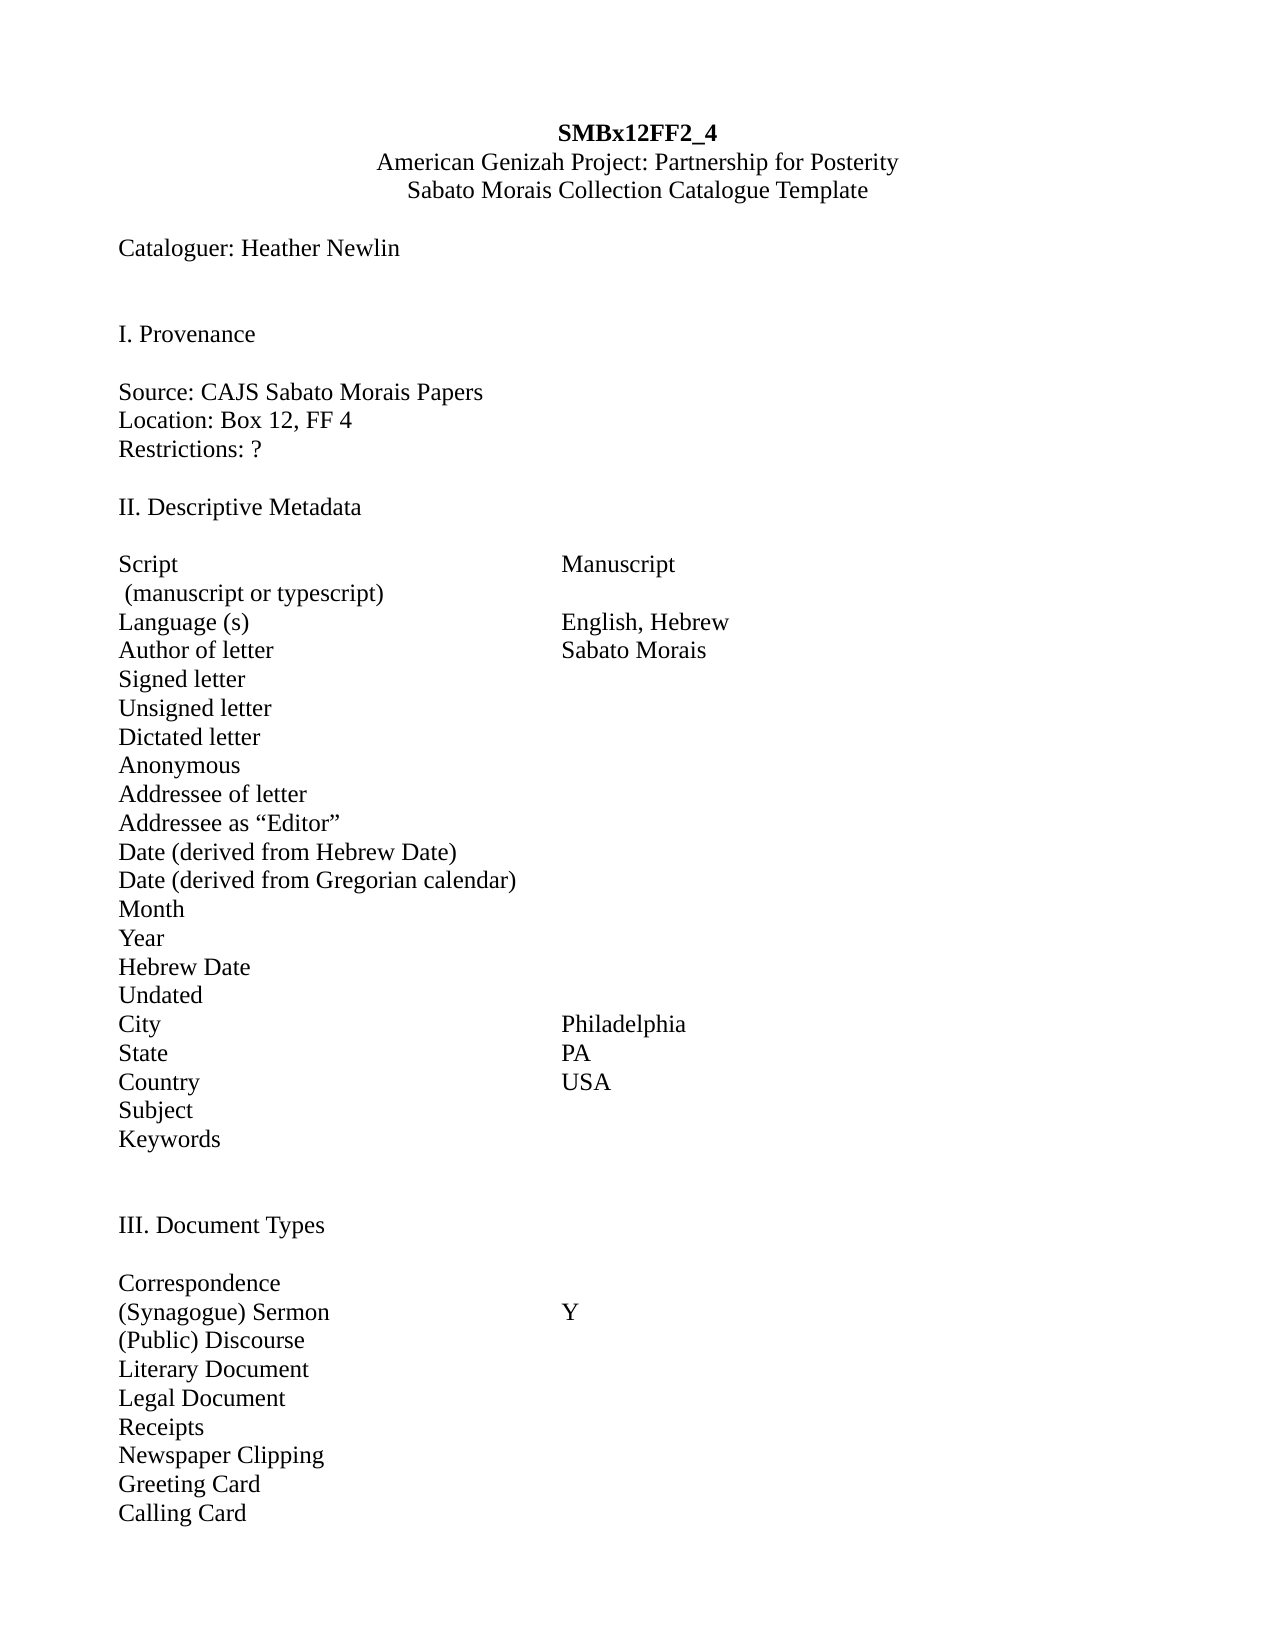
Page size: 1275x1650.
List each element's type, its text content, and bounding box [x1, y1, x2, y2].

text Addressee of letter [118, 779, 1157, 808]
text Calling Card [118, 1498, 1157, 1527]
text (manuscript or typescript) [118, 578, 1157, 607]
text II. Descriptive Metadata [118, 492, 1157, 521]
text Newspaper Clipping [118, 1441, 1157, 1469]
text Year [118, 923, 1157, 952]
text Month [118, 894, 1157, 923]
text City Philadelphia [118, 1009, 1157, 1038]
text State PA [118, 1038, 1157, 1067]
text Addressee as “Editor” [118, 808, 1157, 837]
text Subject [118, 1096, 1157, 1124]
text Author of letter Sabato Morais [118, 636, 1157, 664]
text Location: Box 12, FF 4 [118, 406, 1157, 434]
text Anonymous [118, 751, 1157, 779]
text Keywords [118, 1124, 1157, 1153]
text Literary Document [118, 1354, 1157, 1383]
text (Synagogue) Sermon Y [118, 1297, 1157, 1326]
text Date (derived from Hebrew Date) [118, 837, 1157, 866]
text Restrictions: ? [118, 434, 1157, 463]
text Cataloguer: Heather Newlin [118, 233, 1157, 262]
text Sabato Morais Collection Catalogue Template [118, 176, 1157, 204]
text Greeting Card [118, 1469, 1157, 1498]
text I. Provenance [118, 319, 1157, 348]
text Receipts [118, 1412, 1157, 1441]
text Date (derived from Gregorian calendar) [118, 866, 1157, 894]
text Unsigned letter [118, 693, 1157, 722]
text Source: CAJS Sabato Morais Papers [118, 377, 1157, 406]
text Hebrew Date [118, 952, 1157, 981]
text American Genizah Project: Partnership for Posterity [118, 147, 1157, 176]
text Country USA [118, 1067, 1157, 1096]
text Script Manuscript [118, 549, 1157, 578]
text Language (s) English, Hebrew [118, 607, 1157, 636]
text III. Document Types [118, 1211, 1157, 1239]
text SMBx12FF2_4 [118, 118, 1157, 147]
text Legal Document [118, 1383, 1157, 1412]
text Dictated letter [118, 722, 1157, 751]
text Signed letter [118, 664, 1157, 693]
text Undated [118, 981, 1157, 1009]
text (Public) Discourse [118, 1326, 1157, 1354]
text Correspondence [118, 1268, 1157, 1297]
